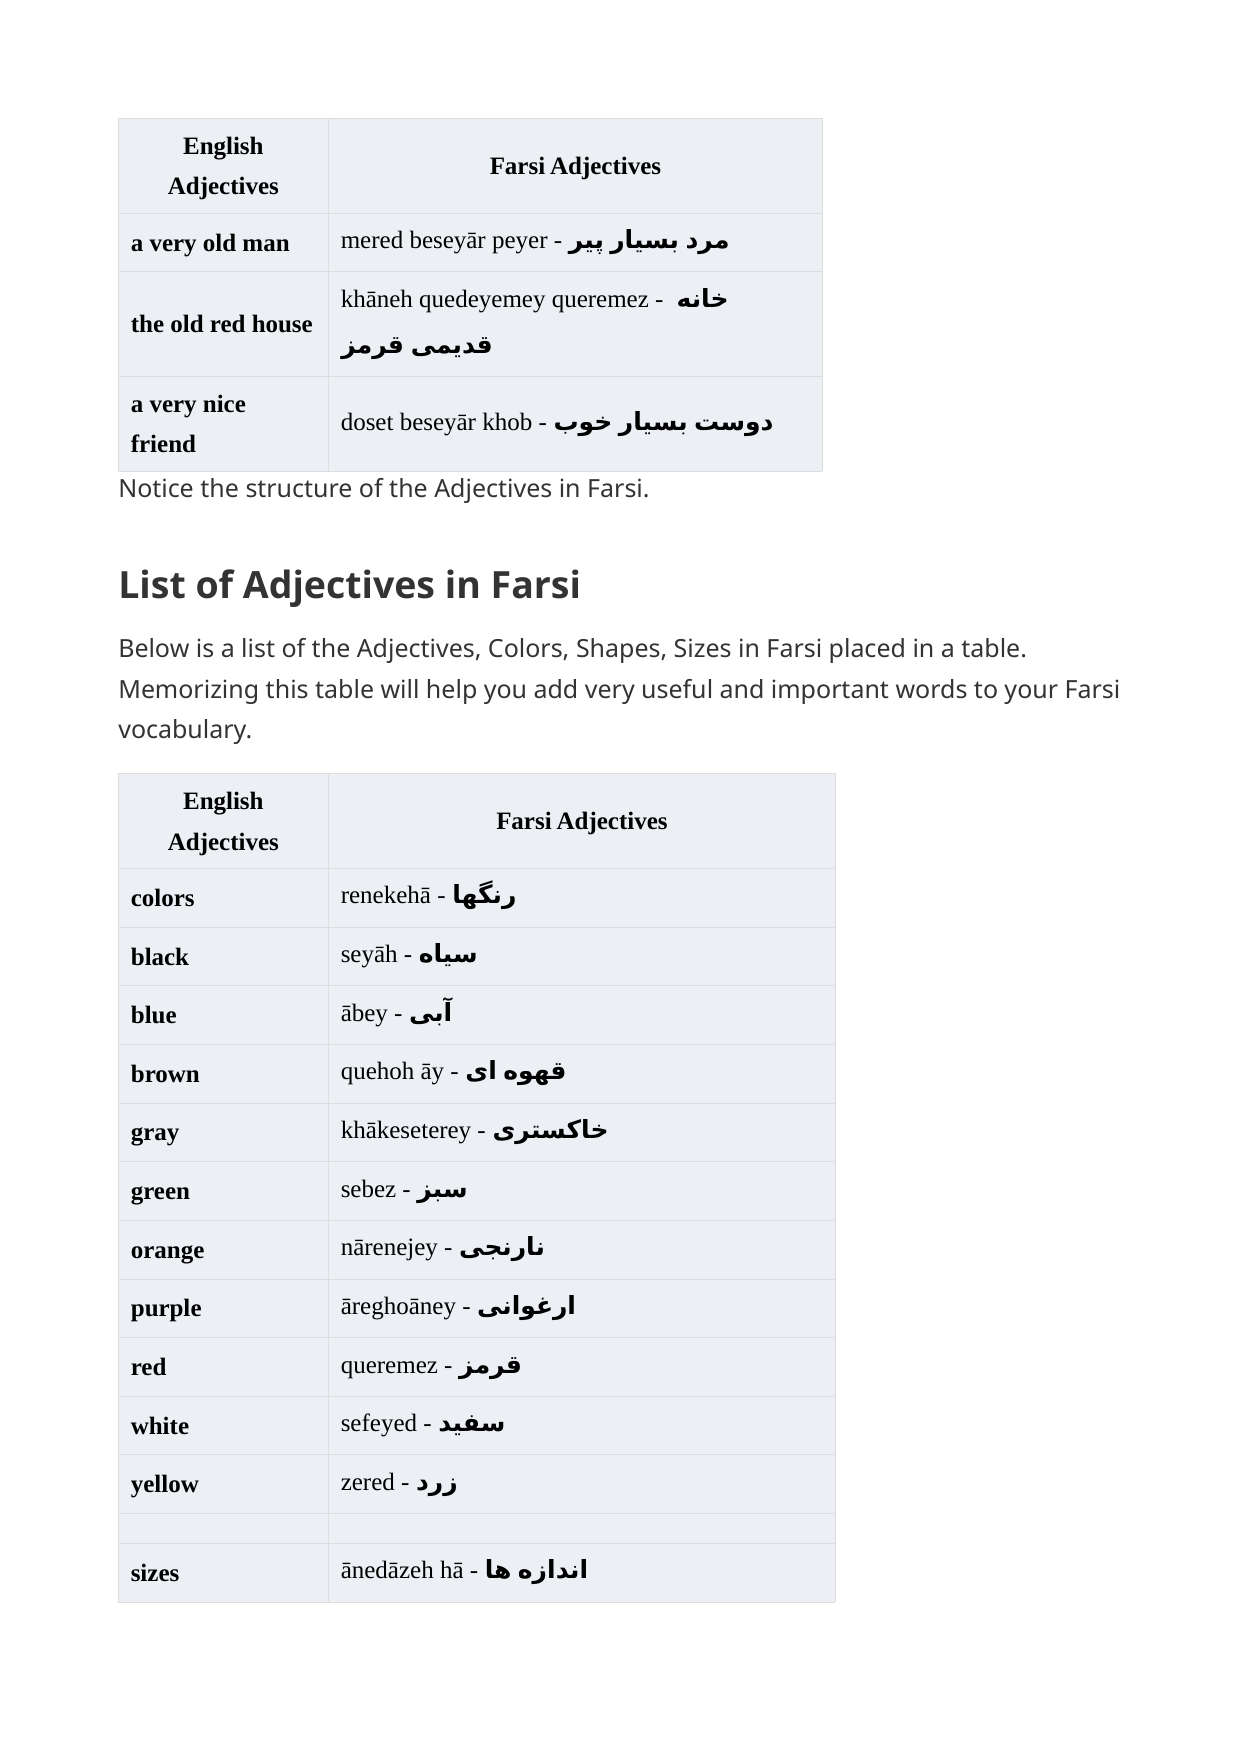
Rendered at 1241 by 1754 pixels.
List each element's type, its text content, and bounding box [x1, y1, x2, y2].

table_header English Adjectives [119, 774, 328, 868]
table_cell [329, 1514, 835, 1543]
table_cell ābey - آبی [329, 986, 835, 1044]
table_header Farsi Adjectives [329, 774, 835, 868]
table_cell queremez - قرمز [329, 1338, 835, 1396]
subtitle List of Adjectives in Farsi [118, 559, 1122, 610]
table_cell doset beseyār khob - دوست بسیار خوب [329, 377, 822, 471]
table_cell khākeseterey - خاکستری [329, 1104, 835, 1161]
text Below is a list of the Adjectives, Colors, Shapes, Sizes in Farsi placed in a table. Memorizing this table will help you add very useful and important words to your Farsi vocabulary. [118, 630, 1122, 746]
table_cell renekehā - رنگها [329, 869, 835, 927]
table_cell nārenejey - نارنجی [329, 1221, 835, 1278]
table_cell a very old man [119, 214, 328, 271]
table_cell mered beseyār peyer - مرد بسیار پیر [329, 214, 822, 271]
table_cell zered - زرد [329, 1455, 835, 1513]
table_cell āreghoāney - ارغوانی [329, 1280, 835, 1337]
table_cell red [119, 1338, 328, 1396]
table_cell gray [119, 1104, 328, 1161]
table_cell purple [119, 1280, 328, 1337]
table_cell a very nice friend [119, 377, 328, 471]
table_cell sefeyed - سفید [329, 1397, 835, 1454]
table_cell orange [119, 1221, 328, 1278]
table_cell khāneh quedeyemey queremez - خانه قدیمی قرمز [329, 272, 822, 376]
table_cell sebez - سبز [329, 1162, 835, 1220]
table_cell brown [119, 1045, 328, 1102]
table_cell yellow [119, 1455, 328, 1513]
table_cell seyāh - سیاه [329, 928, 835, 985]
text Notice the structure of the Adjectives in Farsi. [118, 471, 1122, 505]
table_cell [119, 1514, 328, 1543]
table_cell the old red house [119, 272, 328, 376]
table_cell white [119, 1397, 328, 1454]
table_header Farsi Adjectives [329, 119, 822, 213]
table_cell ānedāzeh hā - اندازه ها [329, 1544, 835, 1602]
table_cell colors [119, 869, 328, 927]
table_cell quehoh āy - قهوه ای [329, 1045, 835, 1102]
table_cell blue [119, 986, 328, 1044]
table_header English Adjectives [119, 119, 328, 213]
table_cell green [119, 1162, 328, 1220]
table_cell black [119, 928, 328, 985]
table_cell sizes [119, 1544, 328, 1602]
